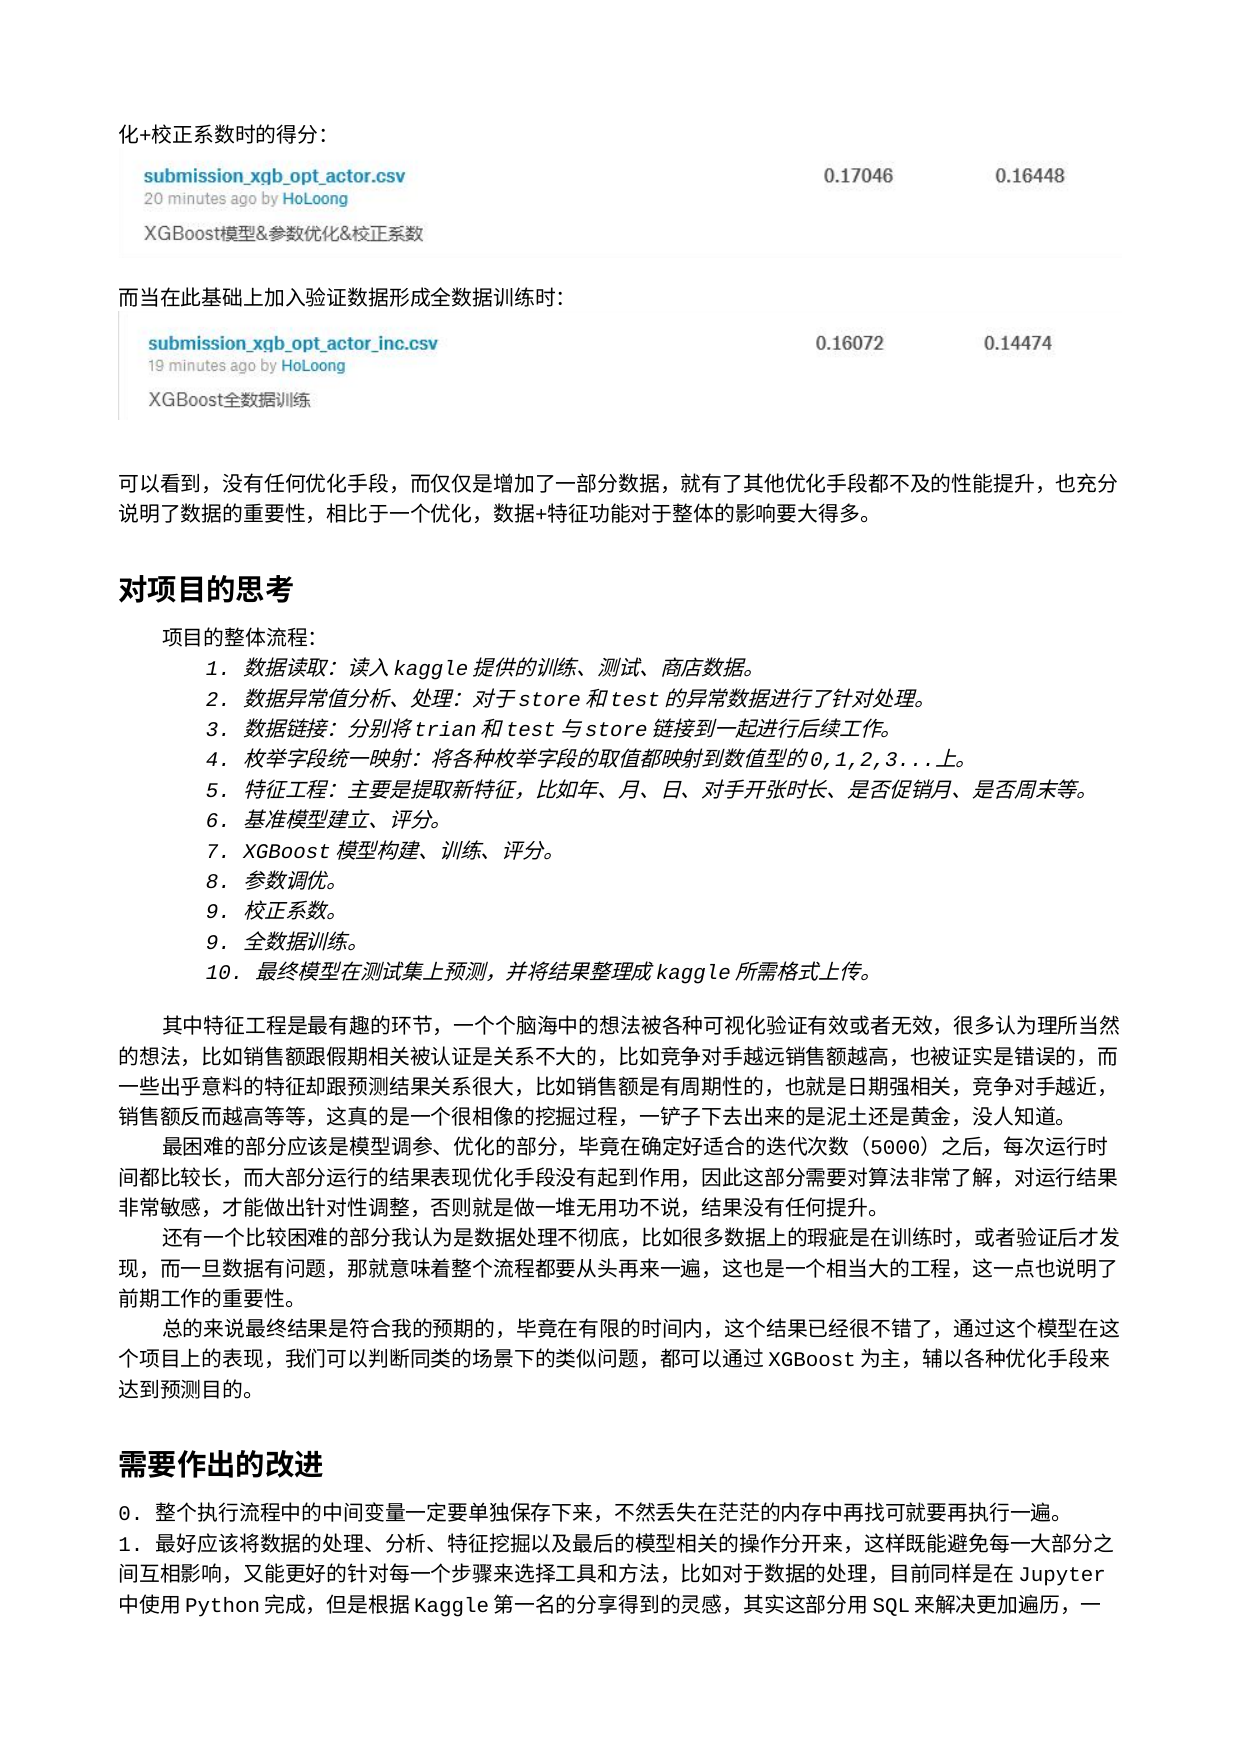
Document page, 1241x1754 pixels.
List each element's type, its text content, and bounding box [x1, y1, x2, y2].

text 5. 特征工程：主要是提取新特征，比如年、月、日、对手开张时长、是否促销月、是否周末等。 [118, 773, 1122, 803]
text 其中特征工程是最有趣的环节，一个个脑海中的想法被各种可视化验证有效或者无效，很多认为理所当然的想法，比如销售额跟假期相关被认证是关系不大的，比如竞争对手越远销售额越高，也被证实是错误的，而一些出乎意料的特征却跟预测结果关系很大，比如销售额是有周期性的，也就是日期强相关，竞争对手越近，销售额反而越高等等，这真的是一个很相像的挖掘过程，一铲子下去出来的是泥土还是黄金，没人知道。 [118, 1009, 1122, 1131]
text 9. 校正系数。 [118, 895, 1122, 925]
text 6. 基准模型建立、评分。 [118, 803, 1122, 834]
text 1. 最好应该将数据的处理、分析、特征挖掘以及最后的模型相关的操作分开来，这样既能避免每一大部分之间互相影响，又能更好的针对每一个步骤来选择工具和方法，比如对于数据的处理，目前同样是在Jupyter中使用Python完成，但是根据Kaggle第一名的分享得到的灵感，其实这部分用SQL来解决更加遍历，一 [118, 1527, 1122, 1618]
text 还有一个比较困难的部分我认为是数据处理不彻底，比如很多数据上的瑕疵是在训练时，或者验证后才发现，而一旦数据有问题，那就意味着整个流程都要从头再来一遍，这也是一个相当大的工程，这一点也说明了前期工作的重要性。 [118, 1221, 1122, 1312]
text 3. 数据链接：分别将trian和test与store链接到一起进行后续工作。 [118, 712, 1122, 743]
text 9. 全数据训练。 [118, 925, 1122, 956]
text 7. XGBoost模型构建、训练、评分。 [118, 834, 1122, 864]
subtitle 对项目的思考 [118, 566, 1122, 608]
text 最困难的部分应该是模型调参、优化的部分，毕竟在确定好适合的迭代次数（5000）之后，每次运行时间都比较长，而大部分运行的结果表现优化手段没有起到作用，因此这部分需要对算法非常了解，对运行结果非常敏感，才能做出针对性调整，否则就是做一堆无用功不说，结果没有任何提升。 [118, 1131, 1122, 1221]
text 1. 数据读取：读入kaggle提供的训练、测试、商店数据。 [118, 651, 1122, 682]
text 0. 整个执行流程中的中间变量一定要单独保存下来，不然丢失在茫茫的内存中再找可就要再执行一遍。 [118, 1497, 1122, 1527]
text 可以看到，没有任何优化手段，而仅仅是增加了一部分数据，就有了其他优化手段都不及的性能提升，也充分说明了数据的重要性，相比于一个优化，数据+特征功能对于整体的影响要大得多。 [118, 467, 1122, 528]
text 化+校正系数时的得分： [118, 118, 1122, 148]
text 4. 枚举字段统一映射：将各种枚举字段的取值都映射到数值型的0,1,2,3...上。 [118, 743, 1122, 773]
picture [118, 148, 1123, 258]
text 而当在此基础上加入验证数据形成全数据训练时： [118, 281, 1122, 311]
text 10. 最终模型在测试集上预测，并将结果整理成kaggle所需格式上传。 [118, 956, 1122, 986]
text 总的来说最终结果是符合我的预期的，毕竟在有限的时间内，这个结果已经很不错了，通过这个模型在这个项目上的表现，我们可以判断同类的场景下的类似问题，都可以通过XGBoost为主，辅以各种优化手段来达到预测目的。 [118, 1312, 1122, 1403]
picture [118, 311, 1123, 420]
text 项目的整体流程： [118, 621, 1122, 651]
subtitle 需要作出的改进 [118, 1442, 1122, 1484]
text 8. 参数调优。 [118, 864, 1122, 895]
text 2. 数据异常值分析、处理：对于store和test的异常数据进行了针对处理。 [118, 682, 1122, 712]
